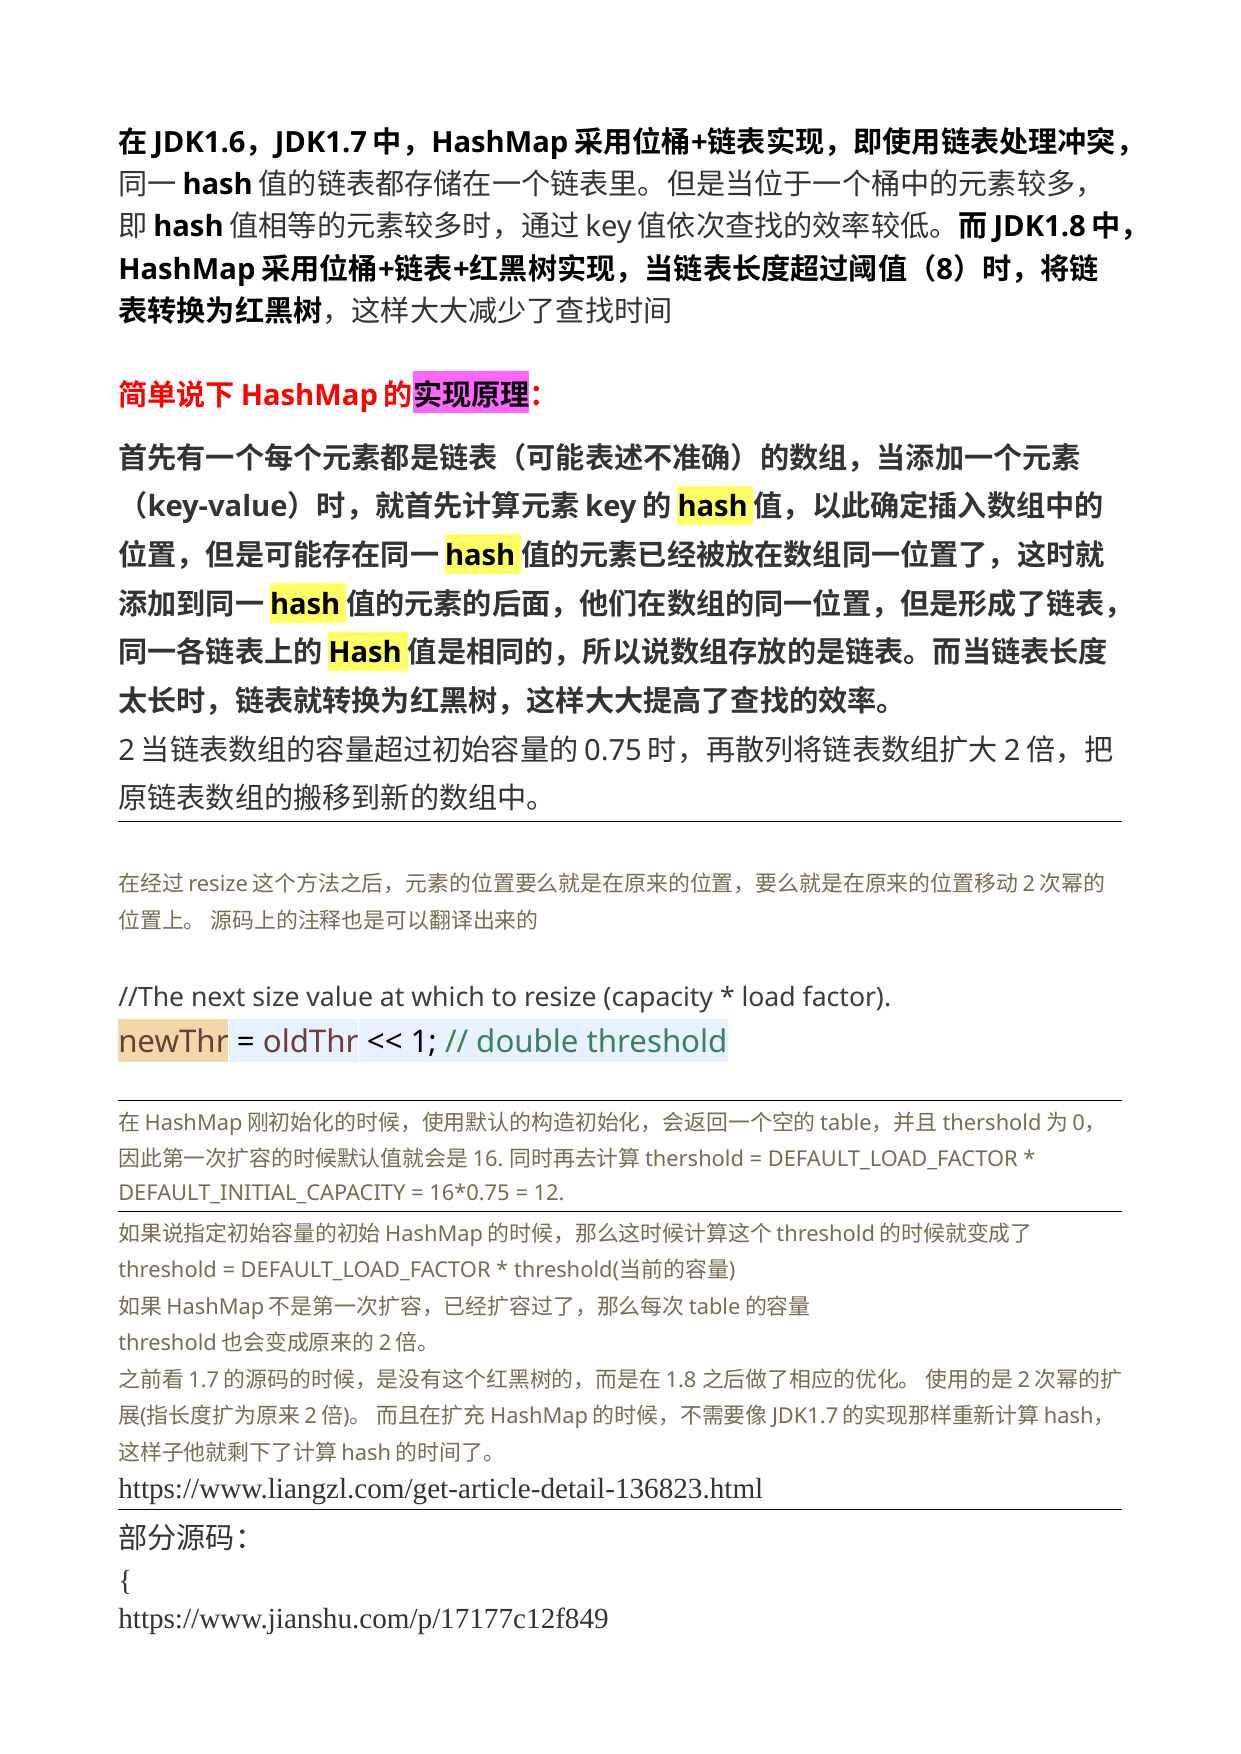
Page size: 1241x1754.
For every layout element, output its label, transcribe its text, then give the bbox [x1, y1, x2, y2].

text https://www.jianshu.com/p/17177c12f849 [118, 1601, 1122, 1635]
text 之前看1.7的源码的时候，是没有这个红黑树的，而是在1.8 之后做了相应的优化。 使用的是2次幂的扩展(指长度扩为原来2倍)。 而且在扩充HashMap的时候，不需要像JDK1.7的实现那样重新计算hash，这样子他就剩下了计算hash的时间了。 [118, 1362, 1122, 1467]
text 在JDK1.6，JDK1.7中，HashMap采用位桶+链表实现，即使用链表处理冲突，同一hash值的链表都存储在一个链表里。但是当位于一个桶中的元素较多，即hash值相等的元素较多时，通过key值依次查找的效率较低。而JDK1.8中，HashMap采用位桶+链表+红黑树实现，当链表长度超过阈值（8）时，将链表转换为红黑树，这样大大减少了查找时间 [118, 118, 1122, 330]
text 2当链表数组的容量超过初始容量的0.75时，再散列将链表数组扩大2倍，把原链表数组的搬移到新的数组中。 [118, 726, 1122, 821]
text 如果HashMap不是第一次扩容，已经扩容过了，那么每次table的容量 [118, 1289, 1122, 1321]
text threshold也会变成原来的2倍。 [118, 1325, 1122, 1357]
text 首先有一个每个元素都是链表（可能表述不准确）的数组，当添加一个元素（key-value）时，就首先计算元素key的hash值，以此确定插入数组中的位置，但是可能存在同一hash值的元素已经被放在数组同一位置了，这时就添加到同一hash值的元素的后面，他们在数组的同一位置，但是形成了链表，同一各链表上的Hash值是相同的，所以说数组存放的是链表。而当链表长度太长时，链表就转换为红黑树，这样大大提高了查找的效率。 [118, 434, 1122, 720]
text 简单说下HashMap的实现原理： [118, 371, 1122, 413]
text 在经过resize这个方法之后，元素的位置要么就是在原来的位置，要么就是在原来的位置移动2次幂的位置上。 源码上的注释也是可以翻译出来的 [118, 866, 1122, 934]
text newThr = oldThr << 1; // double threshold [118, 1019, 1122, 1062]
text 如果说指定初始容量的初始HashMap的时候，那么这时候计算这个threshold的时候就变成了 threshold = DEFAULT_LOAD_FACTOR * threshold(当前的容量) [118, 1216, 1122, 1284]
text //The next size value at which to resize (capacity * load factor). [118, 978, 1122, 1014]
text 部分源码： [118, 1514, 1122, 1557]
text 在HashMap刚初始化的时候，使用默认的构造初始化，会返回一个空的table，并且 thershold为0，因此第一次扩容的时候默认值就会是16. 同时再去计算thershold = DEFAULT_LOAD_FACTOR * DEFAULT_INITIAL_CAPACITY = 16*0.75 = 12. [118, 1105, 1122, 1211]
text https://www.liangzl.com/get-article-detail-136823.html [118, 1471, 1122, 1509]
text { [118, 1563, 1122, 1596]
